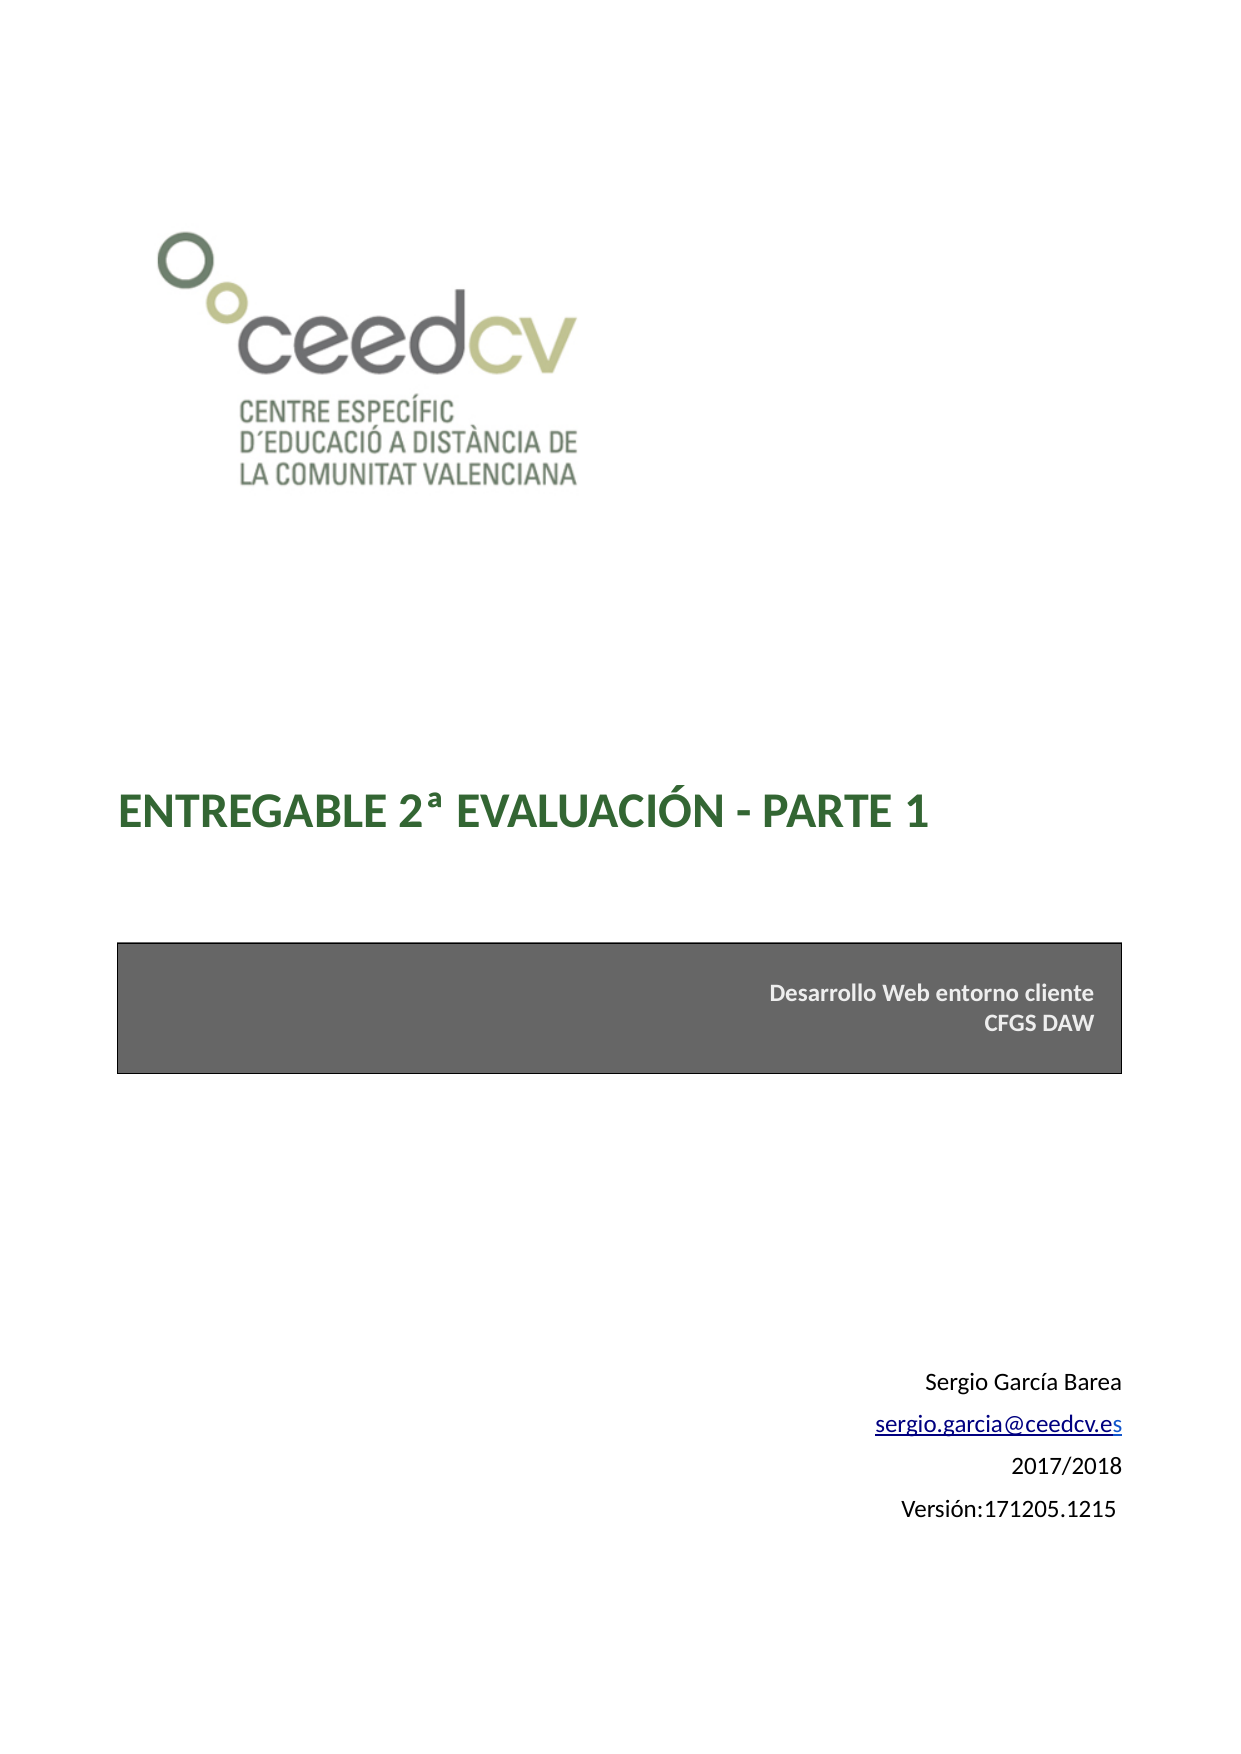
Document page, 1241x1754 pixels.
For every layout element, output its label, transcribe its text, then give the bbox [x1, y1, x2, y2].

text 2017/2018 [118, 1450, 1122, 1481]
text Sergio García Barea [231, 1366, 1122, 1396]
text Versión:171205.1212 [118, 1493, 1122, 1523]
text Desarrollo Web entorno cliente [121, 977, 1094, 1007]
text sergio.garcia@ceedcv.es [231, 1408, 1122, 1438]
text Entregable 2ª Evaluación - Parte 1 [118, 779, 1122, 840]
picture [118, 204, 681, 514]
text CFGS DAW [121, 1007, 1094, 1038]
